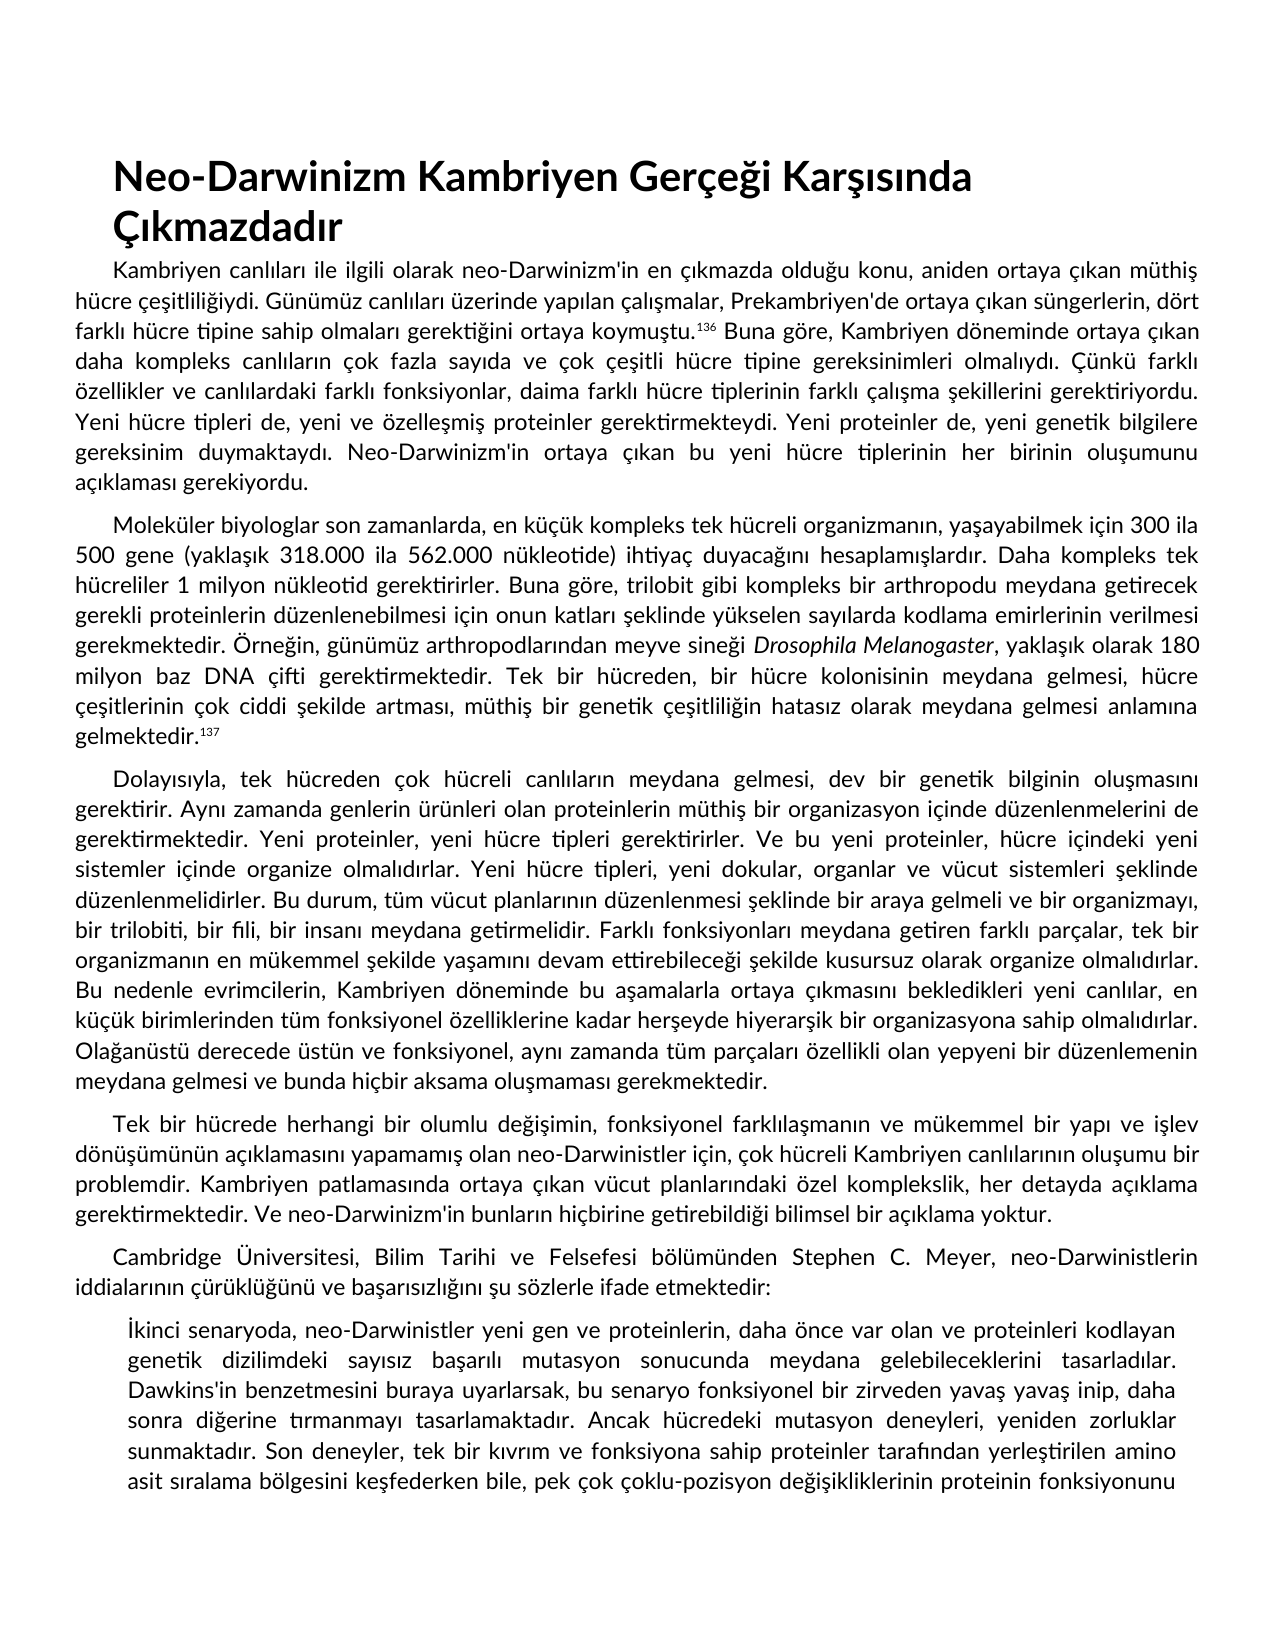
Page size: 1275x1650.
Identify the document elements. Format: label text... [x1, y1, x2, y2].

text Tek bir hücrede herhangi bir olumlu değişimin, fonksiyonel farklılaşmanın ve mükemmel bir yapı ve işlev dönüşümünün açıklamasını yapamamış olan neo-Darwinistler için, çok hücreli Kambriyen canlılarının oluşumu bir problemdir. Kambriyen patlamasında ortaya çıkan vücut planlarındaki özel komplekslik, her detayda açıklama gerektirmektedir. Ve neo-Darwinizm'in bunların hiçbirine getirebildiği bilimsel bir açıklama yoktur. [75, 1109, 1200, 1227]
text İkinci senaryoda, neo-Darwinistler yeni gen ve proteinlerin, daha önce var olan ve proteinleri kodlayan genetik dizilimdeki sayısız başarılı mutasyon sonucunda meydana gelebileceklerini tasarladılar. Dawkins'in benzetmesini buraya uyarlarsak, bu senaryo fonksiyonel bir zirveden yavaş yavaş inip, daha sonra diğerine tırmanmayı tasarlamaktadır. Ancak hücredeki mutasyon deneyleri, yeniden zorluklar sunmaktadır. Son deneyler, tek bir kıvrım ve fonksiyona sahip proteinler tarafından yerleştirilen amino asit sıralama bölgesini keşfederken bile, pek çok çoklu-pozisyon değişikliklerinin proteinin fonksiyonunu [127, 1316, 1177, 1494]
text Moleküler biyologlar son zamanlarda, en küçük kompleks tek hücreli organizmanın, yaşayabilmek için 300 ila 500 gene (yaklaşık 318.000 ila 562.000 nükleotide) ihtiyaç duyacağını hesaplamışlardır. Daha kompleks tek hücreliler 1 milyon nükleotid gerektirirler. Buna göre, trilobit gibi kompleks bir arthropodu meydana getirecek gerekli proteinlerin düzenlenebilmesi için onun katları şeklinde yükselen sayılarda kodlama emirlerinin verilmesi gerekmektedir. Örneğin, günümüz arthropodlarından meyve sineği Drosophila Melanogaster, yaklaşık olarak 180 milyon baz DNA çifti gerektirmektedir. Tek bir hücreden, bir hücre kolonisinin meydana gelmesi, hücre çeşitlerinin çok ciddi şekilde artması, müthiş bir genetik çeşitliliğin hatasız olarak meydana gelmesi anlamına gelmektedir.137 [75, 510, 1200, 749]
subtitle Neo-Darwinizm Kambriyen Gerçeği Karşısında Çıkmazdadır [112, 150, 1200, 250]
text Cambridge Üniversitesi, Bilim Tarihi ve Felsefesi bölümünden Stephen C. Meyer, neo-Darwinistlerin iddialarının çürüklüğünü ve başarısızlığını şu sözlerle ifade etmektedir: [75, 1243, 1200, 1300]
text Kambriyen canlıları ile ilgili olarak neo-Darwinizm'in en çıkmazda olduğu konu, aniden ortaya çıkan müthiş hücre çeşitliliğiydi. Günümüz canlıları üzerinde yapılan çalışmalar, Prekambriyen'de ortaya çıkan süngerlerin, dört farklı hücre tipine sahip olmaları gerektiğini ortaya koymuştu.136 Buna göre, Kambriyen döneminde ortaya çıkan daha kompleks canlıların çok fazla sayıda ve çok çeşitli hücre tipine gereksinimleri olmalıydı. Çünkü farklı özellikler ve canlılardaki farklı fonksiyonlar, daima farklı hücre tiplerinin farklı çalışma şekillerini gerektiriyordu. Yeni hücre tipleri de, yeni ve özelleşmiş proteinler gerektirmekteydi. Yeni proteinler de, yeni genetik bilgilere gereksinim duymaktaydı. Neo-Darwinizm'in ortaya çıkan bu yeni hücre tiplerinin her birinin oluşumunu açıklaması gerekiyordu. [75, 256, 1200, 495]
text Dolayısıyla, tek hücreden çok hücreli canlıların meydana gelmesi, dev bir genetik bilginin oluşmasını gerektirir. Aynı zamanda genlerin ürünleri olan proteinlerin müthiş bir organizasyon içinde düzenlenmelerini de gerektirmektedir. Yeni proteinler, yeni hücre tipleri gerektirirler. Ve bu yeni proteinler, hücre içindeki yeni sistemler içinde organize olmalıdırlar. Yeni hücre tipleri, yeni dokular, organlar ve vücut sistemleri şeklinde düzenlenmelidirler. Bu durum, tüm vücut planlarının düzenlenmesi şeklinde bir araya gelmeli ve bir organizmayı, bir trilobiti, bir fili, bir insanı meydana getirmelidir. Farklı fonksiyonları meydana getiren farklı parçalar, tek bir organizmanın en mükemmel şekilde yaşamını devam ettirebileceği şekilde kusursuz olarak organize olmalıdırlar. Bu nedenle evrimcilerin, Kambriyen döneminde bu aşamalarla ortaya çıkmasını bekledikleri yeni canlılar, en küçük birimlerinden tüm fonksiyonel özelliklerine kadar herşeyde hiyerarşik bir organizasyona sahip olmalıdırlar. Olağanüstü derecede üstün ve fonksiyonel, aynı zamanda tüm parçaları özellikli olan yepyeni bir düzenlemenin meydana gelmesi ve bunda hiçbir aksama oluşmaması gerekmektedir. [75, 764, 1200, 1094]
